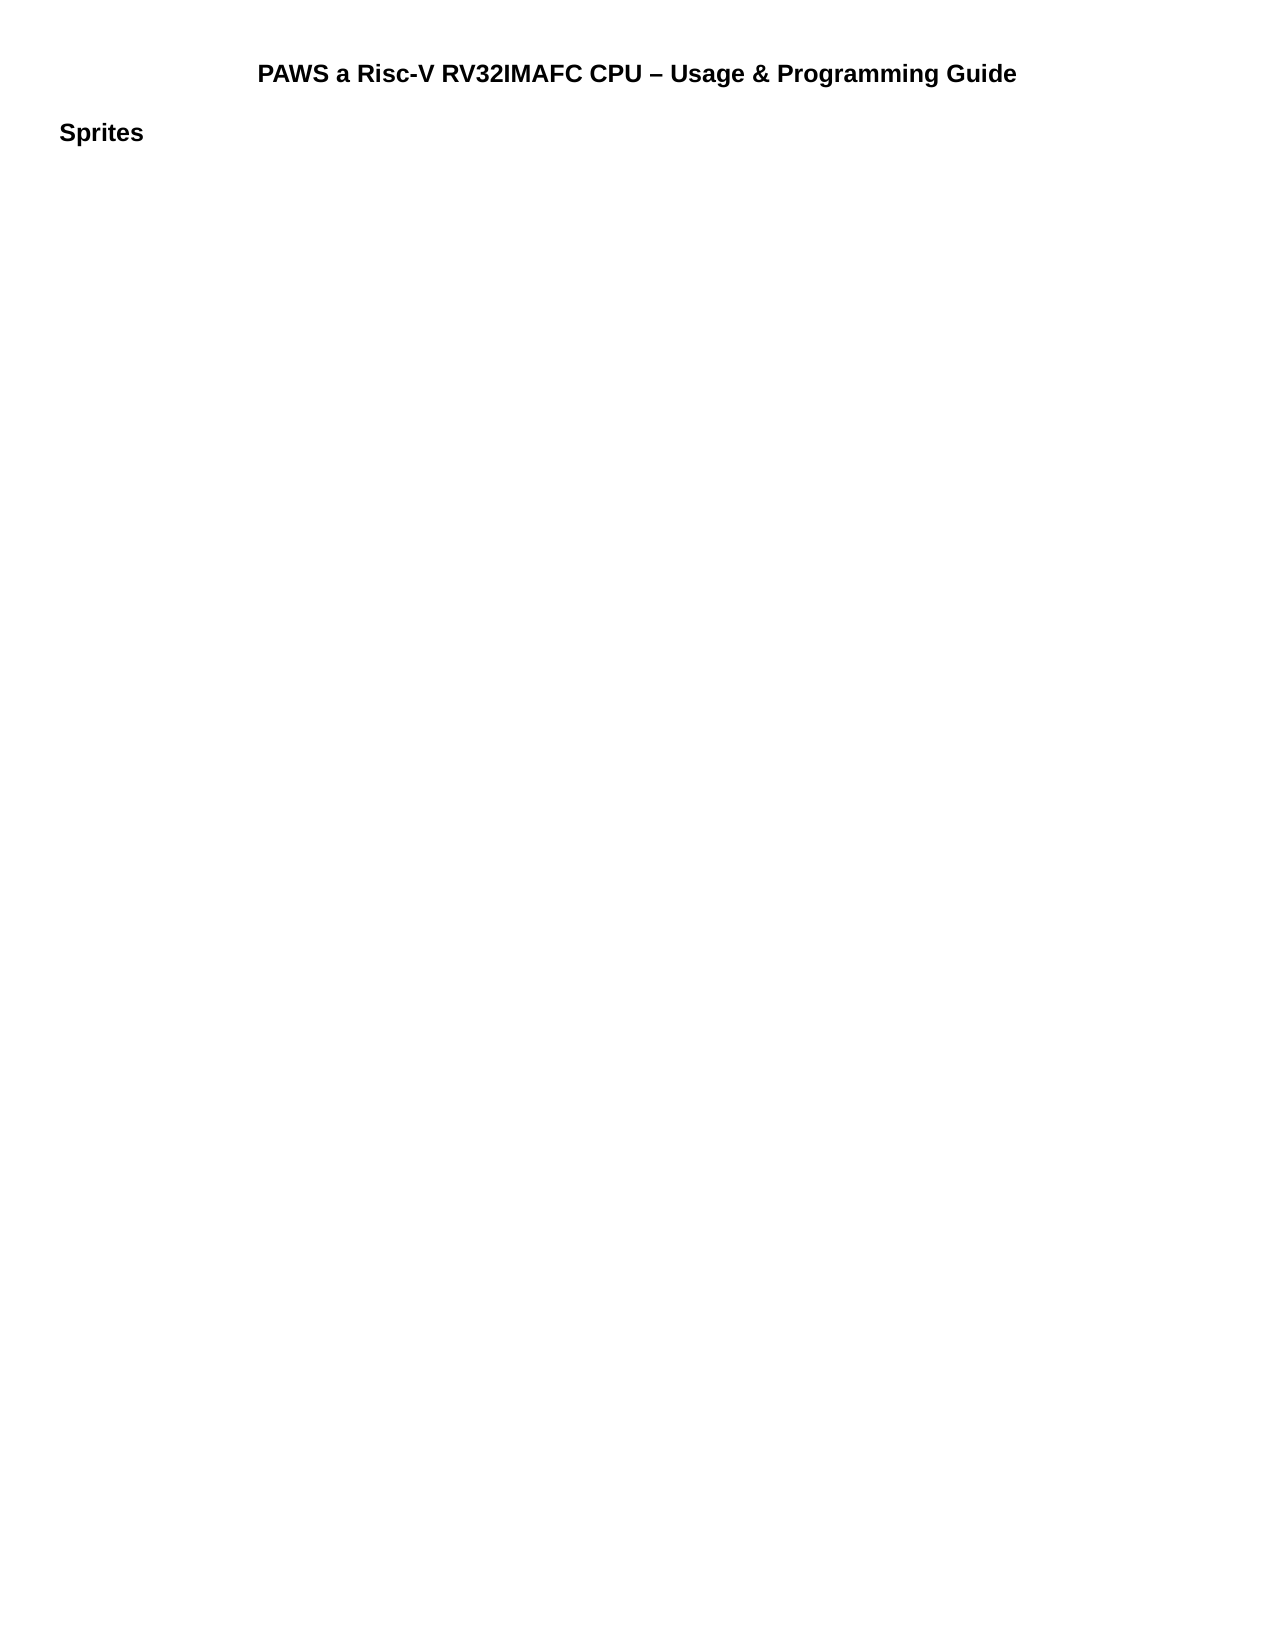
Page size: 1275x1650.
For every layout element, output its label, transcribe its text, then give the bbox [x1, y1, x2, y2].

text Sprites [59, 118, 1216, 147]
